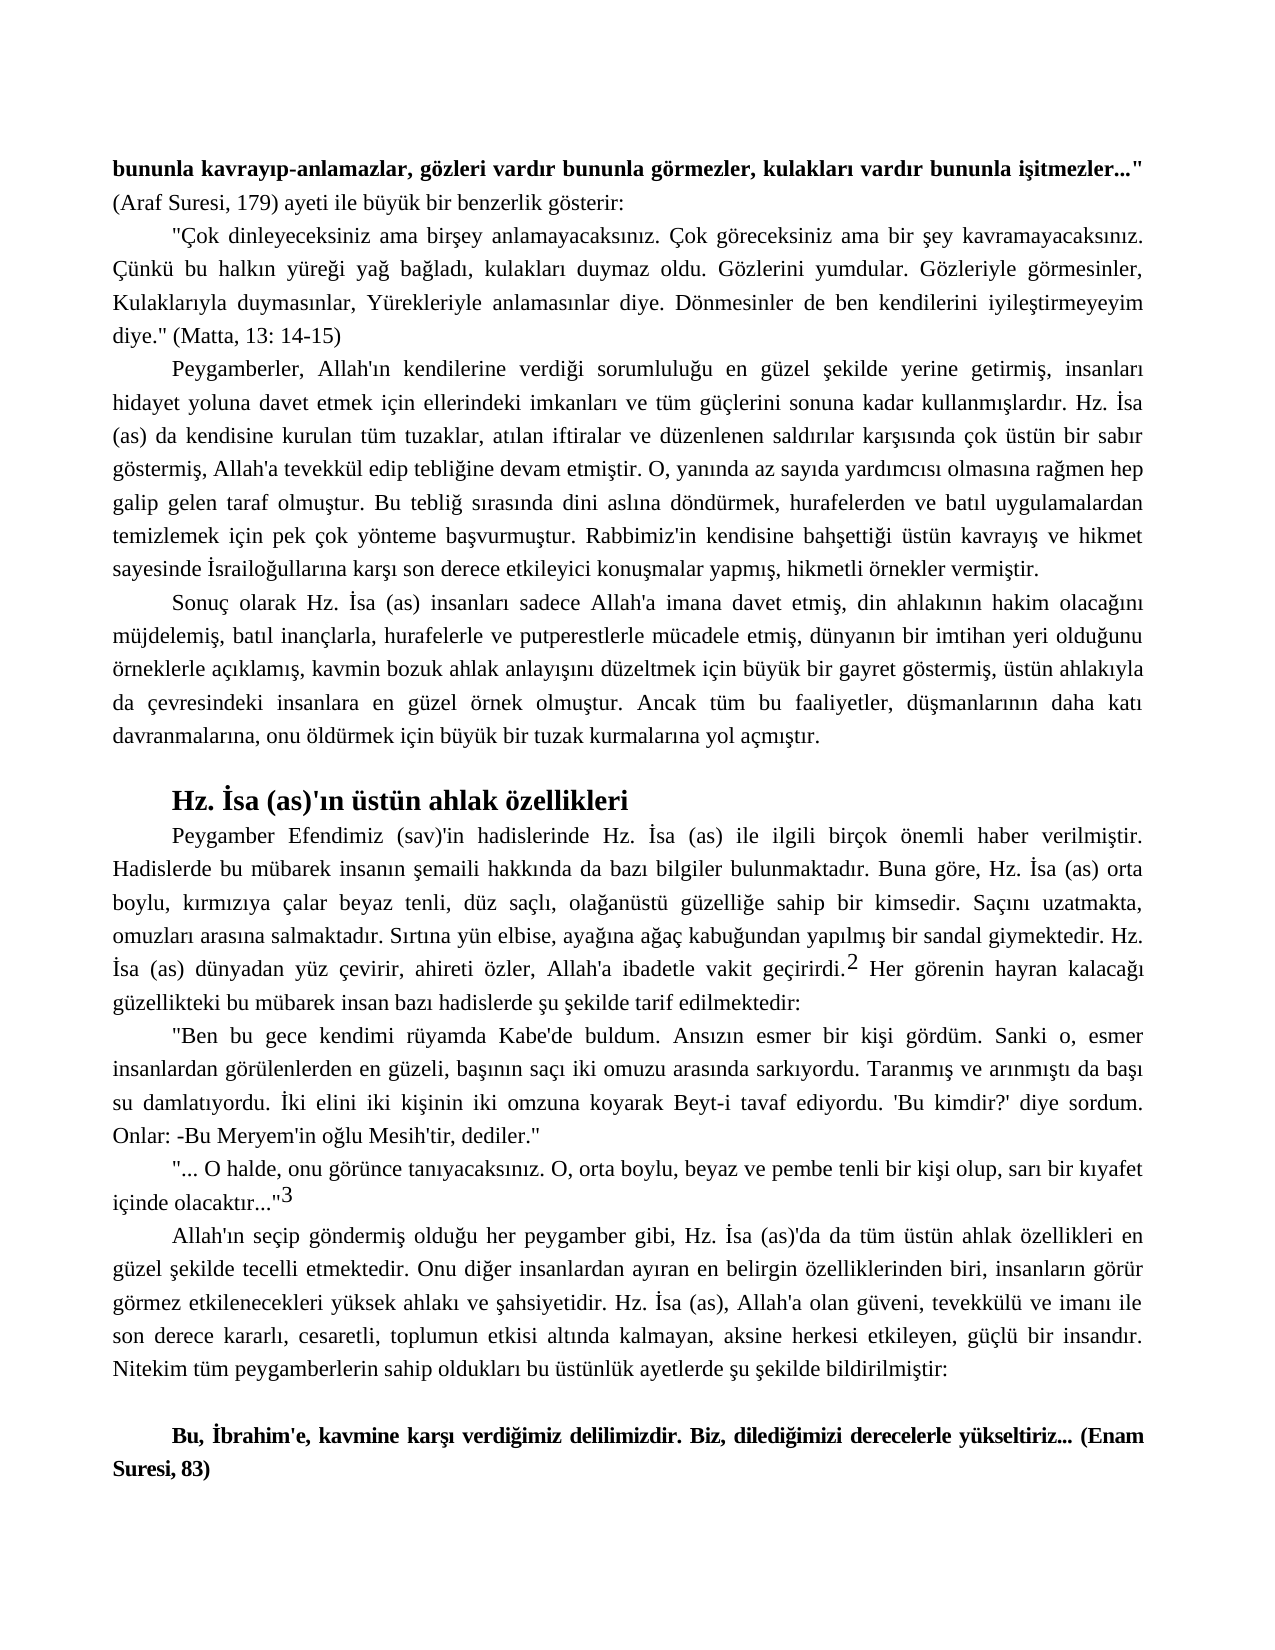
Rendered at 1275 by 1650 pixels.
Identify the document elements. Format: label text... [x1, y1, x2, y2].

text Allah'ın seçip göndermiş olduğu her peygamber gibi, Hz. İsa (as)'da da tüm üstün ahlak özellikleri en güzel şekilde tecelli etmektedir. Onu diğer insanlardan ayıran en belirgin özelliklerinden biri, insanların görür görmez etkilenecekleri yüksek ahlakı ve şahsiyetidir. Hz. İsa (as), Allah'a olan güveni, tevekkülü ve imanı ile son derece kararlı, cesaretli, toplumun etkisi altında kalmayan, aksine herkesi etkileyen, güçlü bir insandır. Nitekim tüm peygamberlerin sahip oldukları bu üstünlük ayetlerde şu şekilde bildirilmiştir: [112, 1217, 1145, 1383]
text Hz. İsa (as)'ın üstün ahlak özellikleri [112, 783, 1145, 817]
text bununla kavrayıp-anlamazlar, gözleri vardır bununla görmezler, kulakları vardır bununla işitmezler..." (Araf Suresi, 179) ayeti ile büyük bir benzerlik gösterir: [112, 150, 1145, 217]
text "Ben bu gece kendimi rüyamda Kabe'de buldum. Ansızın esmer bir kişi gördüm. Sanki o, esmer insanlardan görülenlerden en güzeli, başının saçı iki omuzu arasında sarkıyordu. Taranmış ve arınmıştı da başı su damlatıyordu. İki elini iki kişinin iki omzuna koyarak Beyt-i tavaf ediyordu. 'Bu kimdir?' diye sordum. Onlar: -Bu Meryem'in oğlu Mesih'tir, dediler." [112, 1017, 1145, 1150]
text Bu, İbrahim'e, kavmine karşı verdiğimiz delilimizdir. Biz, dilediğimizi derecelerle yükseltiriz... (Enam Suresi, 83) [112, 1417, 1145, 1483]
text Peygamber Efendimiz (sav)'in hadislerinde Hz. İsa (as) ile ilgili birçok önemli haber verilmiştir. Hadislerde bu mübarek insanın şemaili hakkında da bazı bilgiler bulunmaktadır. Buna göre, Hz. İsa (as) orta boylu, kırmızıya çalar beyaz tenli, düz saçlı, olağanüstü güzelliğe sahip bir kimsedir. Saçını uzatmakta, omuzları arasına salmaktadır. Sırtına yün elbise, ayağına ağaç kabuğundan yapılmış bir sandal giymektedir. Hz. İsa (as) dünyadan yüz çevirir, ahireti özler, Allah'a ibadetle vakit geçirirdi.2 Her görenin hayran kalacağı güzellikteki bu mübarek insan bazı hadislerde şu şekilde tarif edilmektedir: [112, 817, 1145, 1017]
text Sonuç olarak Hz. İsa (as) insanları sadece Allah'a imana davet etmiş, din ahlakının hakim olacağını müjdelemiş, batıl inançlarla, hurafelerle ve putperestlerle mücadele etmiş, dünyanın bir imtihan yeri olduğunu örneklerle açıklamış, kavmin bozuk ahlak anlayışını düzeltmek için büyük bir gayret göstermiş, üstün ahlakıyla da çevresindeki insanlara en güzel örnek olmuştur. Ancak tüm bu faaliyetler, düşmanlarının daha katı davranmalarına, onu öldürmek için büyük bir tuzak kurmalarına yol açmıştır. [112, 583, 1145, 750]
text "... O halde, onu görünce tanıyacaksınız. O, orta boylu, beyaz ve pembe tenli bir kişi olup, sarı bir kıyafet içinde olacaktır..."3 [112, 1150, 1145, 1217]
text Peygamberler, Allah'ın kendilerine verdiği sorumluluğu en güzel şekilde yerine getirmiş, insanları hidayet yoluna davet etmek için ellerindeki imkanları ve tüm güçlerini sonuna kadar kullanmışlardır. Hz. İsa (as) da kendisine kurulan tüm tuzaklar, atılan iftiralar ve düzenlenen saldırılar karşısında çok üstün bir sabır göstermiş, Allah'a tevekkül edip tebliğine devam etmiştir. O, yanında az sayıda yardımcısı olmasına rağmen hep galip gelen taraf olmuştur. Bu tebliğ sırasında dini aslına döndürmek, hurafelerden ve batıl uygulamalardan temizlemek için pek çok yönteme başvurmuştur. Rabbimiz'in kendisine bahşettiği üstün kavrayış ve hikmet sayesinde İsrailoğullarına karşı son derece etkileyici konuşmalar yapmış, hikmetli örnekler vermiştir. [112, 350, 1145, 583]
text "Çok dinleyeceksiniz ama birşey anlamayacaksınız. Çok göreceksiniz ama bir şey kavramayacaksınız. Çünkü bu halkın yüreği yağ bağladı, kulakları duymaz oldu. Gözlerini yumdular. Gözleriyle görmesinler, Kulaklarıyla duymasınlar, Yürekleriyle anlamasınlar diye. Dönmesinler de ben kendilerini iyileştirmeyeyim diye." (Matta, 13: 14-15) [112, 217, 1145, 350]
